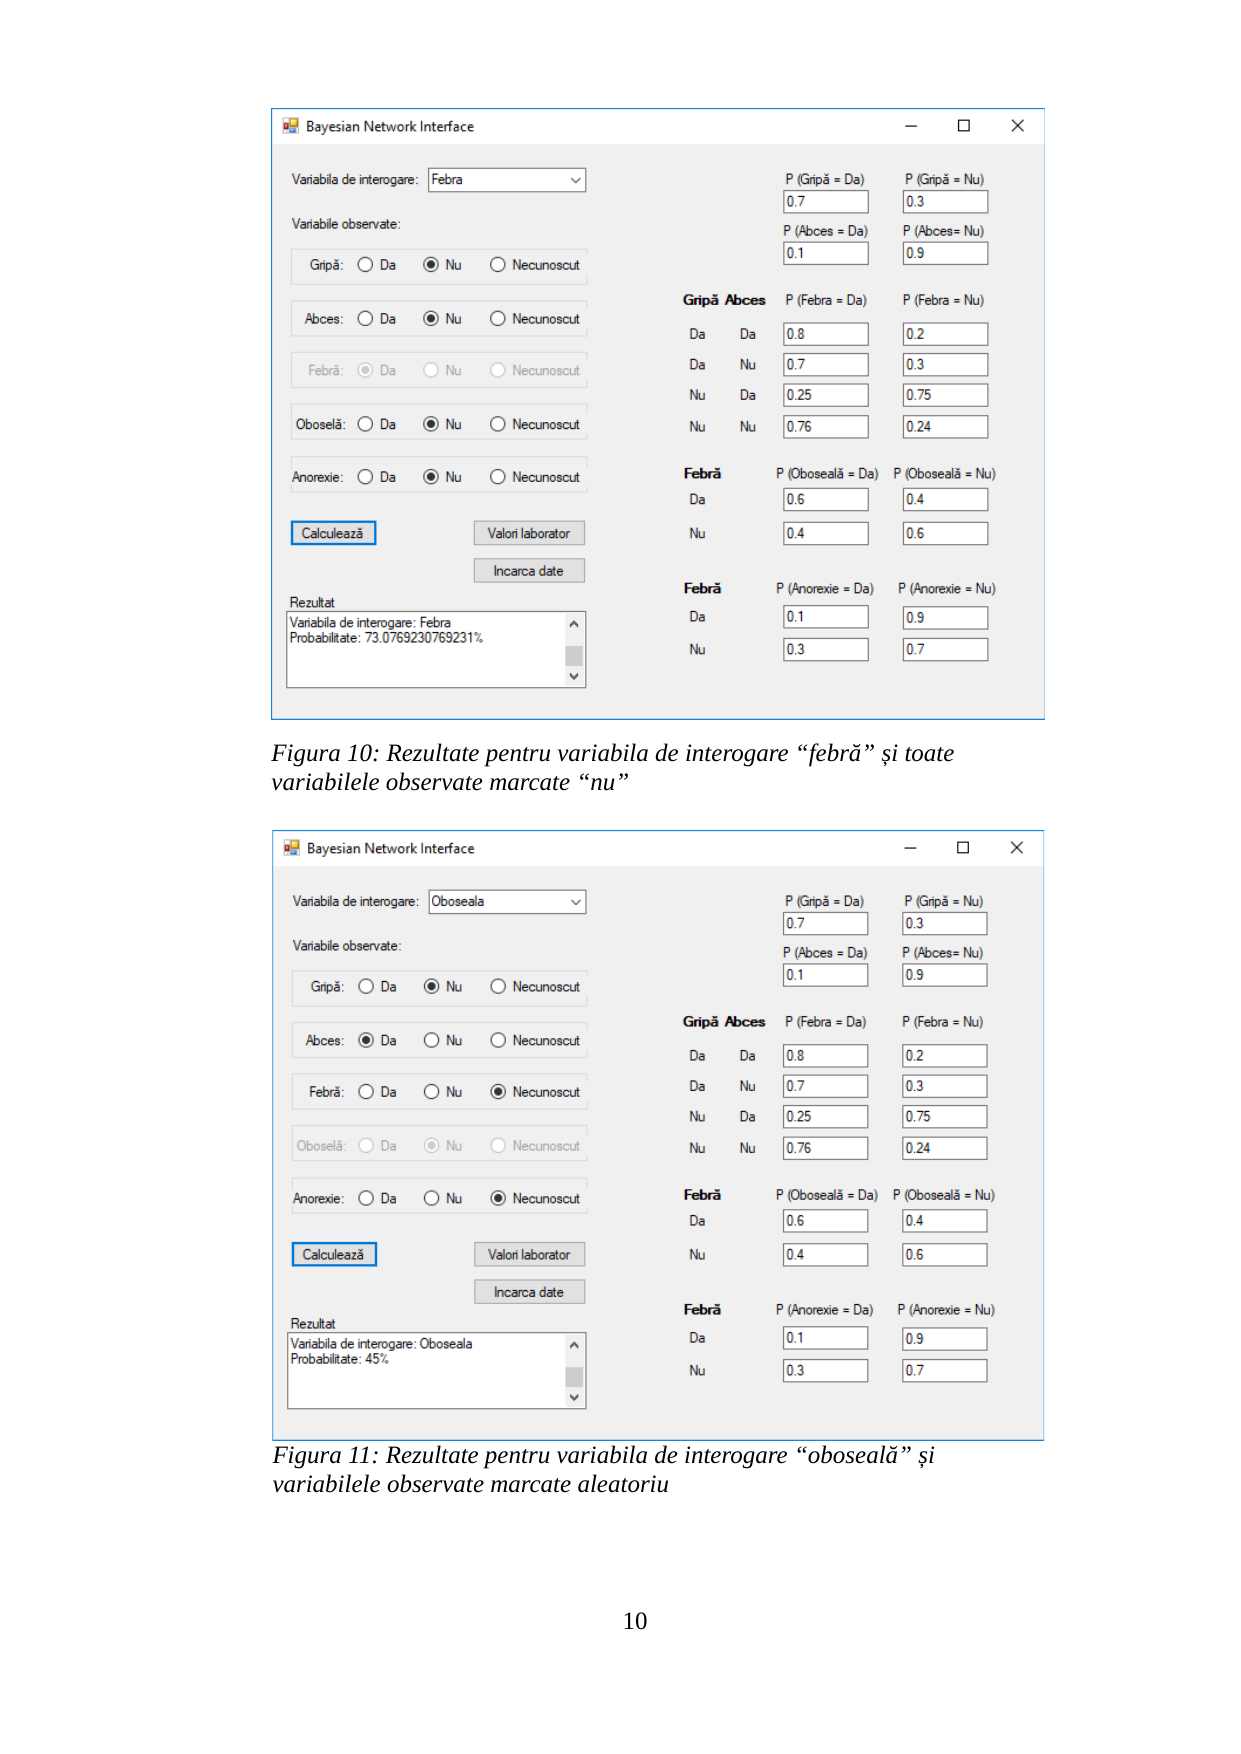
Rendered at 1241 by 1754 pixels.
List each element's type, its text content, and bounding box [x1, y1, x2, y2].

picture [271, 108, 1045, 720]
text Figura 10: Rezultate pentru variabila de interogare “febră” și toate variabilele observate marcate “nu” [271, 720, 1045, 796]
picture [272, 830, 1045, 1441]
text Figura 11: Rezultate pentru variabila de interogare “oboseală” și variabilele observate marcate aleatoriu [272, 1441, 1044, 1498]
